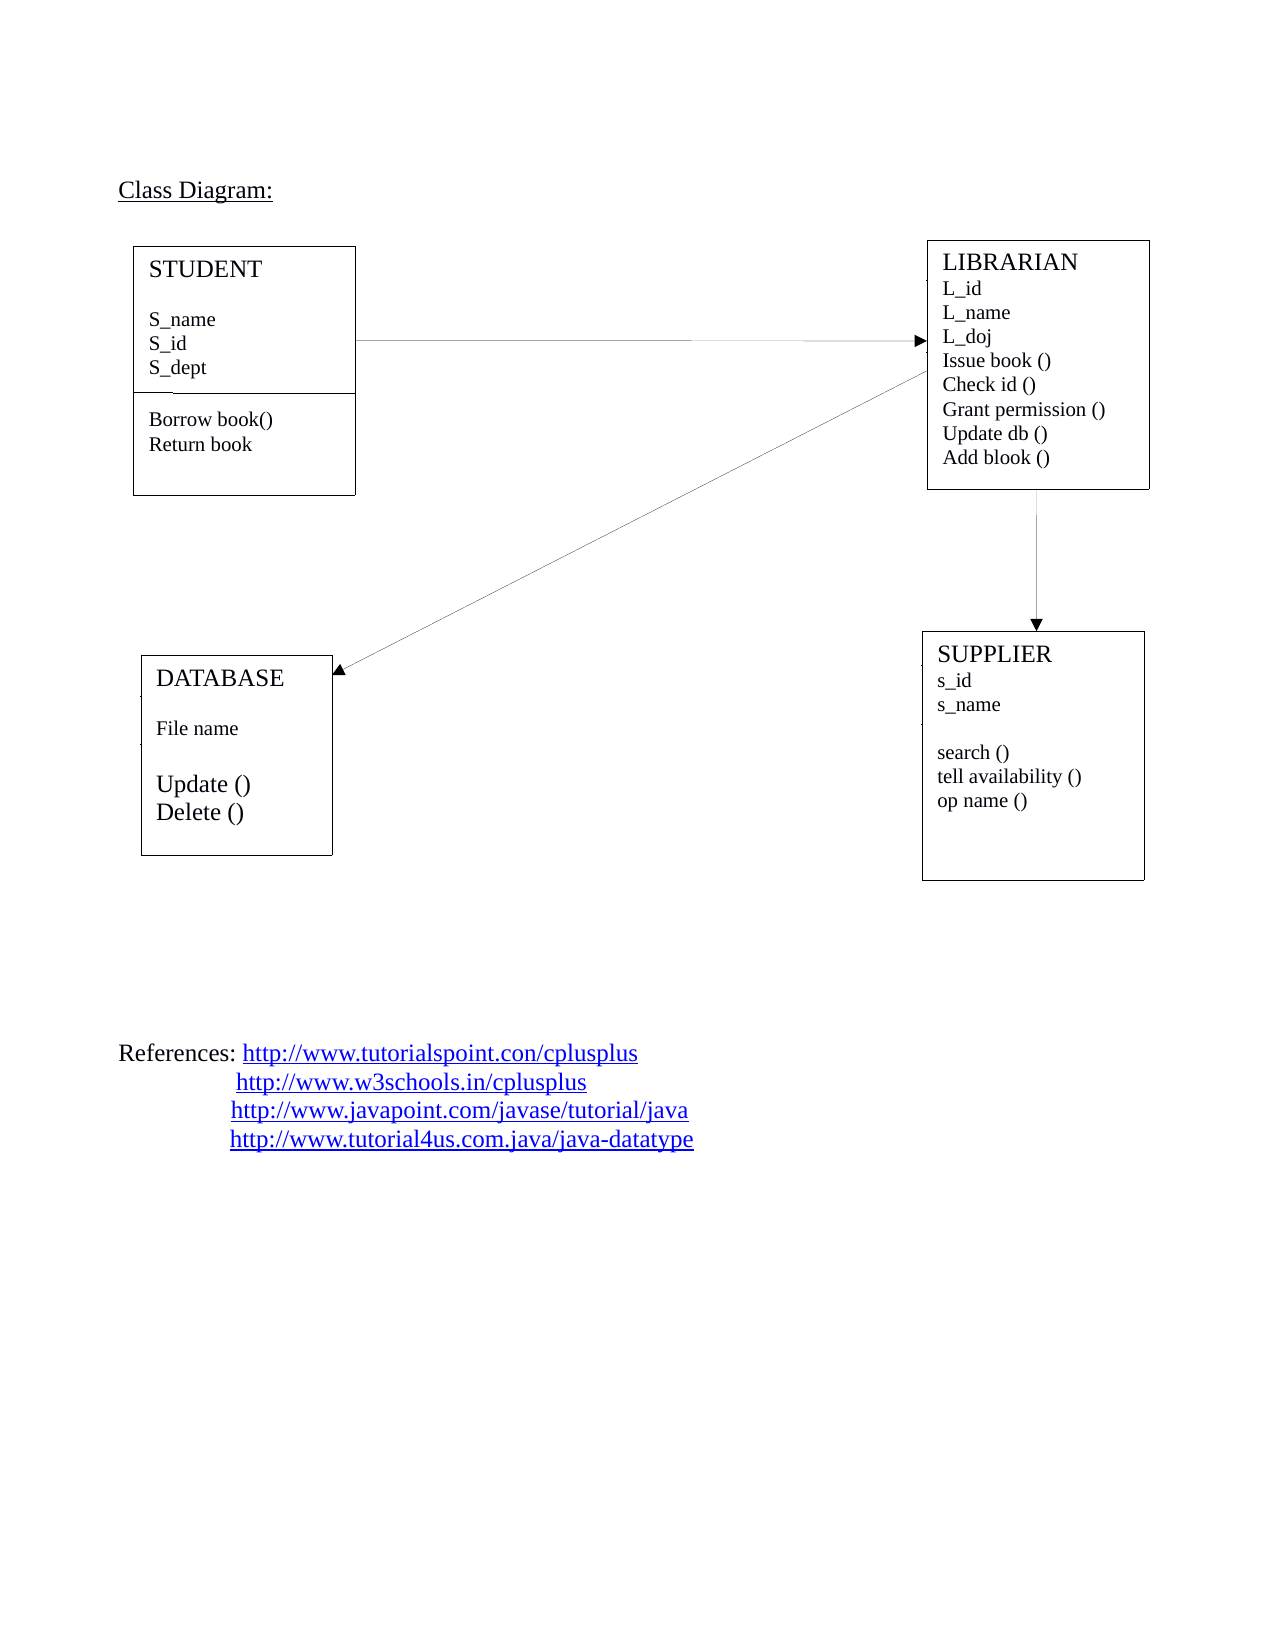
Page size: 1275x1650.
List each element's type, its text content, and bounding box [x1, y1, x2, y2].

text L_name [942, 300, 1134, 324]
text Check id () [942, 372, 1134, 396]
text http://www.w3schools.in/cplusplus [118, 1067, 1157, 1096]
text S_name [148, 306, 340, 331]
text S_id [148, 331, 340, 354]
text tell availability () [937, 764, 1129, 788]
text S_dept [148, 354, 340, 379]
text SUPPLIER [937, 639, 1129, 668]
text Return book [148, 431, 340, 456]
text LIBRARIAN [942, 247, 1134, 276]
text Borrow book() [148, 407, 340, 431]
text s_id [937, 668, 1129, 692]
text Grant permission () [942, 396, 1134, 421]
text STUDENT [148, 254, 340, 282]
text L_id [942, 276, 1134, 300]
text search () [937, 740, 1129, 764]
text Add blook () [942, 444, 1134, 469]
text Update () [156, 769, 317, 797]
text DATABASE [156, 663, 317, 692]
text Class Diagram: [118, 176, 1157, 204]
text op name () [937, 788, 1129, 812]
text s_name [937, 692, 1129, 716]
text Update db () [942, 421, 1134, 444]
text File name [156, 716, 317, 740]
text http://www.javapoint.com/javase/tutorial/java [118, 1096, 1157, 1124]
text References: http://www.tutorialspoint.con/cplusplus [118, 1038, 1157, 1067]
text L_doj [942, 324, 1134, 348]
text Issue book () [942, 348, 1134, 372]
text Delete () [156, 797, 317, 826]
text http://www.tutorial4us.com.java/java-datatype [118, 1124, 1157, 1153]
